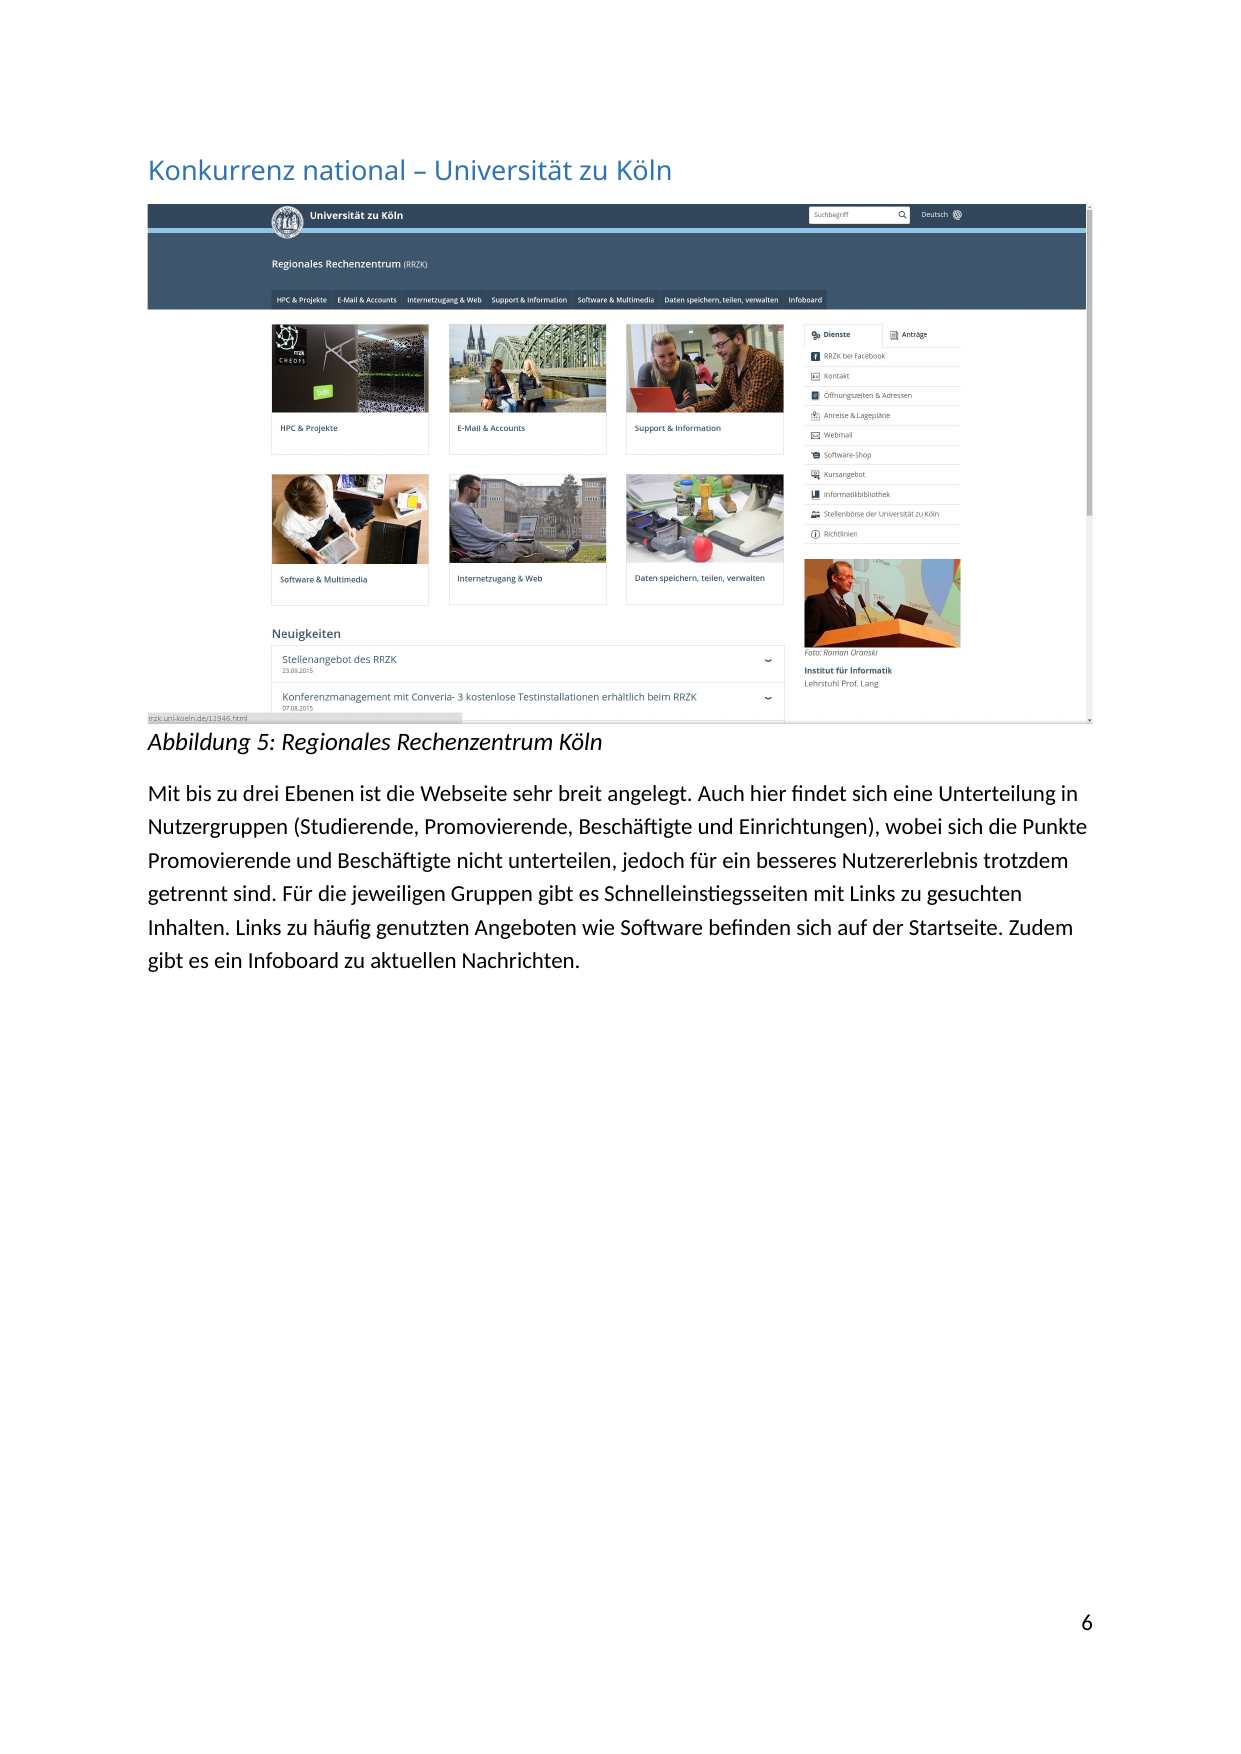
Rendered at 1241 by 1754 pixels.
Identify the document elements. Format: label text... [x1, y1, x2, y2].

subtitle Konkurrenz national – Universität zu Köln [148, 152, 1093, 189]
text [148, 192, 1093, 204]
picture [147, 204, 1093, 724]
text Abbildung 5: Regionales Rechenzentrum Köln [148, 724, 1093, 757]
text Mit bis zu drei Ebenen ist die Webseite sehr breit angelegt. Auch hier findet sich eine Unterteilung in Nutzergruppen (Studierende, Promovierende, Beschäftigte und Einrichtungen), wobei sich die Punkte Promovierende und Beschäftigte nicht unterteilen, jedoch für ein besseres Nutzererlebnis trotzdem getrennt sind. Für die jeweiligen Gruppen gibt es Schnelleinstiegsseiten mit Links zu gesuchten Inhalten. Links zu häufig genutzten Angeboten wie Software befinden sich auf der Startseite. Zudem gibt es ein Infoboard zu aktuellen Nachrichten. [148, 757, 1093, 974]
